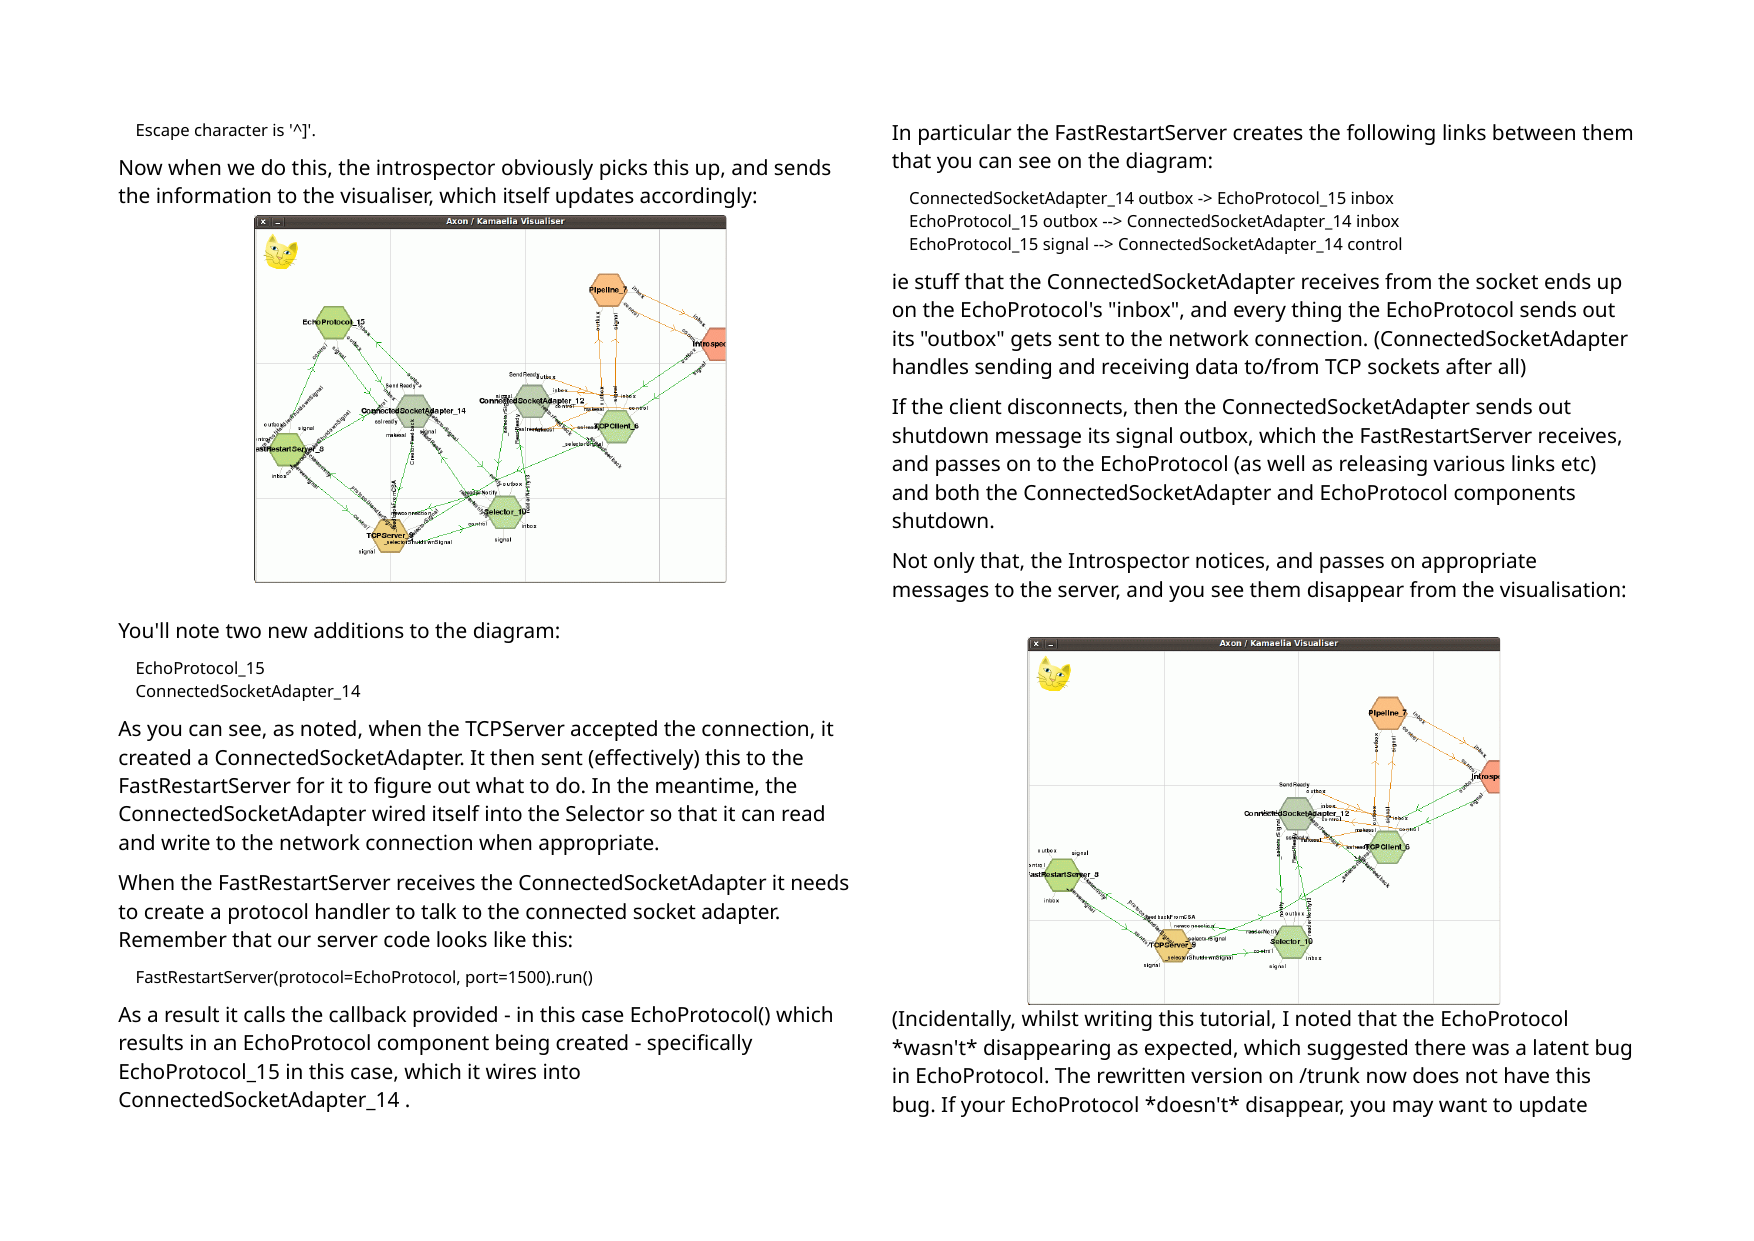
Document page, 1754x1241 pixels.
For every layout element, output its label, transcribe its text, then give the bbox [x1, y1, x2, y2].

text EchoProtocol_15 ConnectedSocketAdapter_14 [118, 657, 862, 702]
text Escape character is '^]'. [118, 118, 862, 141]
text As a result it calls the callback provided - in this case EchoProtocol() which results in an EchoProtocol component being created - specifically EchoProtocol_15 in this case, which it wires into ConnectedSocketAdapter_14 . [118, 1000, 862, 1114]
text Now when we do this, the introspector obviously picks this up, and sends the information to the visualiser, which itself updates accordingly: [118, 153, 862, 209]
picture [1027, 637, 1500, 1005]
text ConnectedSocketAdapter_14 outbox -> EchoProtocol_15 inbox EchoProtocol_15 outbox --> ConnectedSocketAdapter_14 inbox EchoProtocol_15 signal --> ConnectedSocketAdapter_14 control [892, 187, 1636, 255]
text You'll note two new additions to the diagram: [118, 617, 862, 645]
text When the FastRestartServer receives the ConnectedSocketAdapter it needs to create a protocol handler to talk to the connected socket adapter. Remember that our server code looks like this: [118, 868, 862, 954]
text ie stuff that the ConnectedSocketAdapter receives from the socket ends up on the EchoProtocol's "inbox", and every thing the EchoProtocol sends out its "outbox" gets sent to the network connection. (ConnectedSocketAdapter handles sending and receiving data to/from TCP sockets after all) [892, 267, 1636, 381]
text As you can see, as noted, when the TCPServer accepted the connection, it created a ConnectedSocketAdapter. It then sent (effectively) this to the FastRestartServer for it to figure out what to do. In the meantime, the ConnectedSocketAdapter wired itself into the Selector so that it can read and write to the network connection when appropriate. [118, 714, 862, 856]
text Not only that, the Introspector notices, and passes on appropriate messages to the server, and you see them disappear from the visualisation: [892, 547, 1636, 603]
text (Incidentally, whilst writing this tutorial, I noted that the EchoProtocol *wasn't* disappearing as expected, which suggested there was a latent bug in EchoProtocol. The rewritten version on /trunk now does not have this bug. If your EchoProtocol *doesn't* disappear, you may want to update [892, 644, 1636, 1118]
text If the client disconnects, then the ConnectedSocketAdapter sends out shutdown message its signal outbox, which the FastRestartServer receives, and passes on to the EchoProtocol (as well as releasing various links etc) and both the ConnectedSocketAdapter and EchoProtocol components shutdown. [892, 392, 1636, 535]
text In particular the FastRestartServer creates the following links between them that you can see on the diagram: [892, 118, 1636, 175]
text FastRestartServer(protocol=EchoProtocol, port=1500).run() [118, 966, 862, 988]
picture [254, 215, 727, 583]
